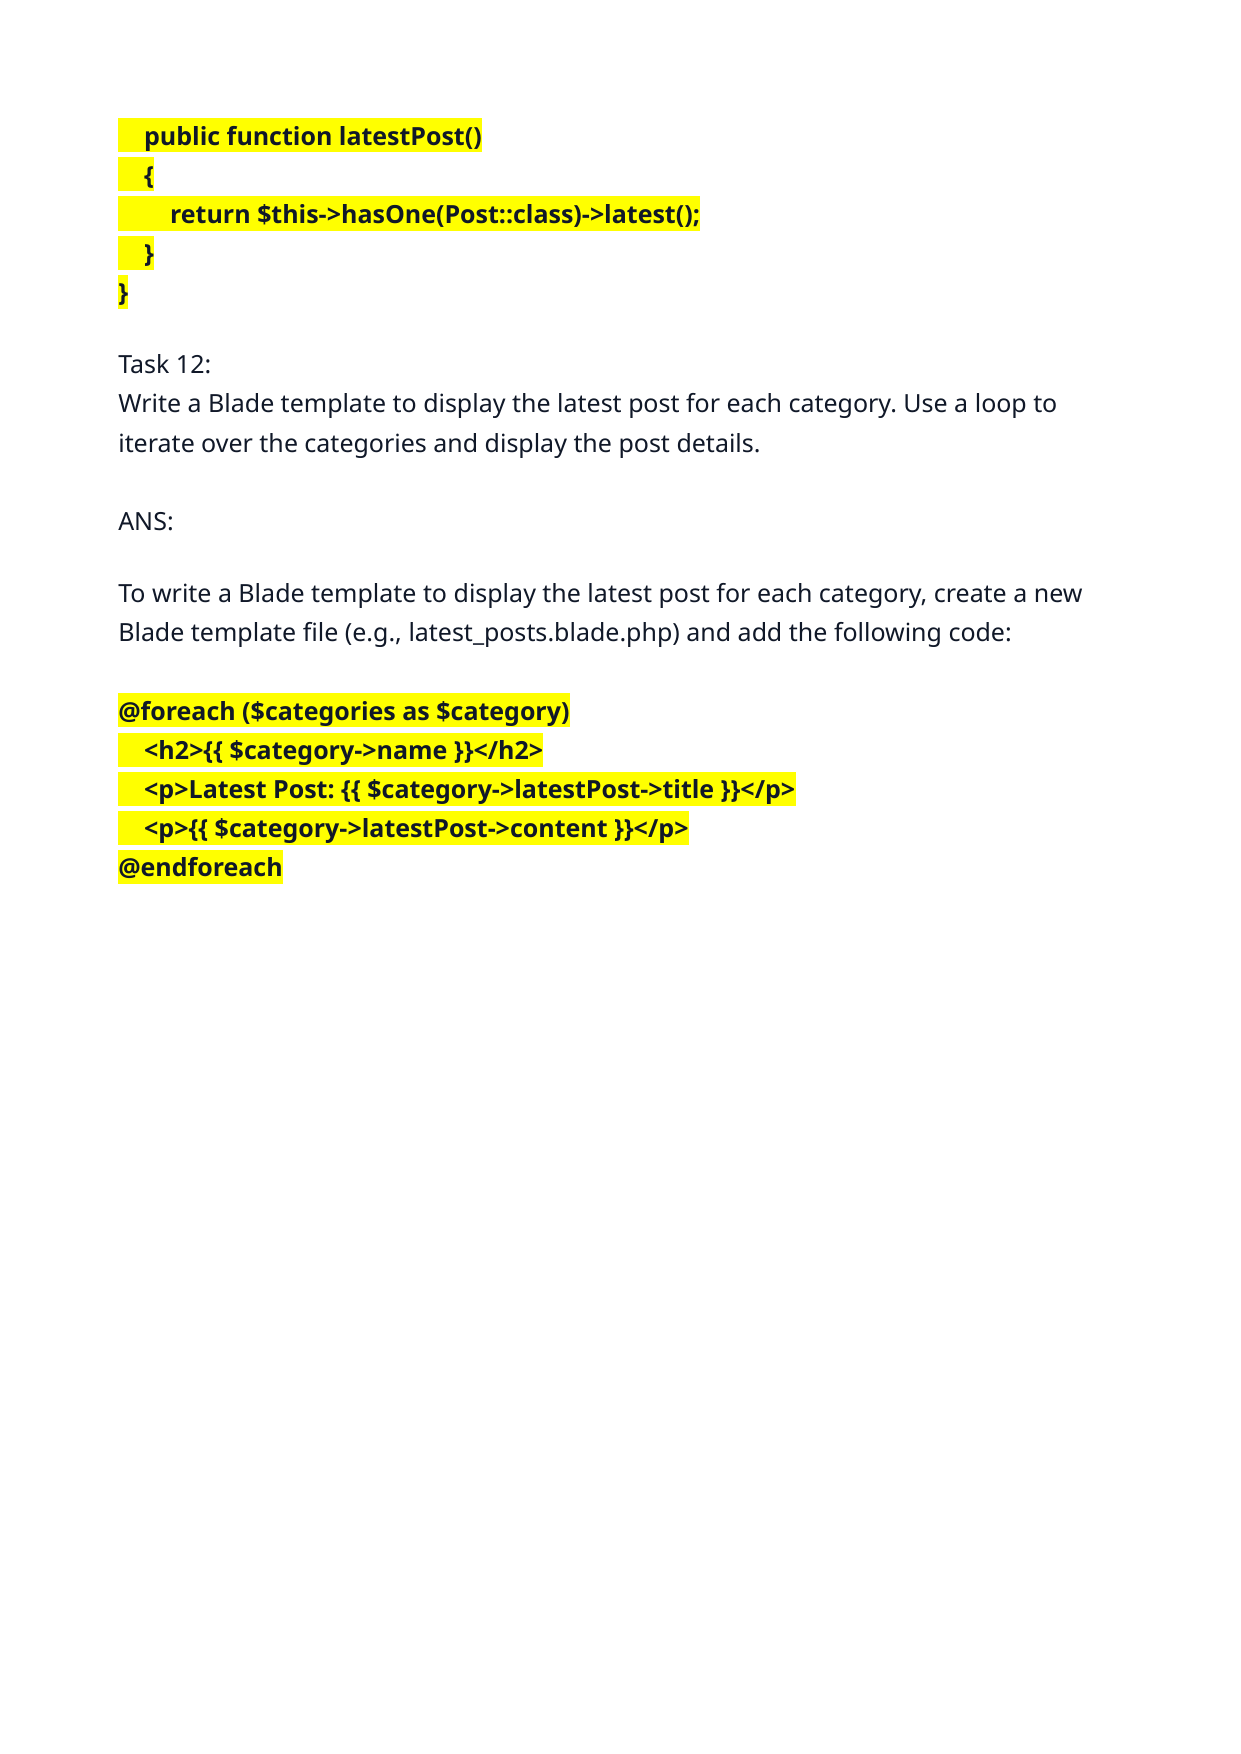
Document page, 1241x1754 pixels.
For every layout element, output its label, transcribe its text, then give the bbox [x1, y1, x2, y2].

text } [118, 236, 1122, 270]
text { [118, 157, 1122, 191]
text return $this->hasOne(Post::class)->latest(); [118, 196, 1122, 231]
text Write a Blade template to display the latest post for each category. Use a loop to iterate over the categories and display the post details. [118, 386, 1122, 459]
text @foreach ($categories as $category) [118, 693, 1122, 727]
text public function latestPost() [118, 118, 1122, 152]
text } [118, 275, 1122, 309]
text To write a Blade template to display the latest post for each category, create a new Blade template file (e.g., latest_posts.blade.php) and add the following code: [118, 576, 1122, 649]
text <p>{{ $category->latestPost->content }}</p> [118, 811, 1122, 845]
text <h2>{{ $category->name }}</h2> [118, 732, 1122, 767]
text <p>Latest Post: {{ $category->latestPost->title }}</p> [118, 772, 1122, 806]
text ANS: [118, 504, 1122, 538]
text Task 12: [118, 347, 1122, 381]
text @endforeach [118, 850, 1122, 884]
